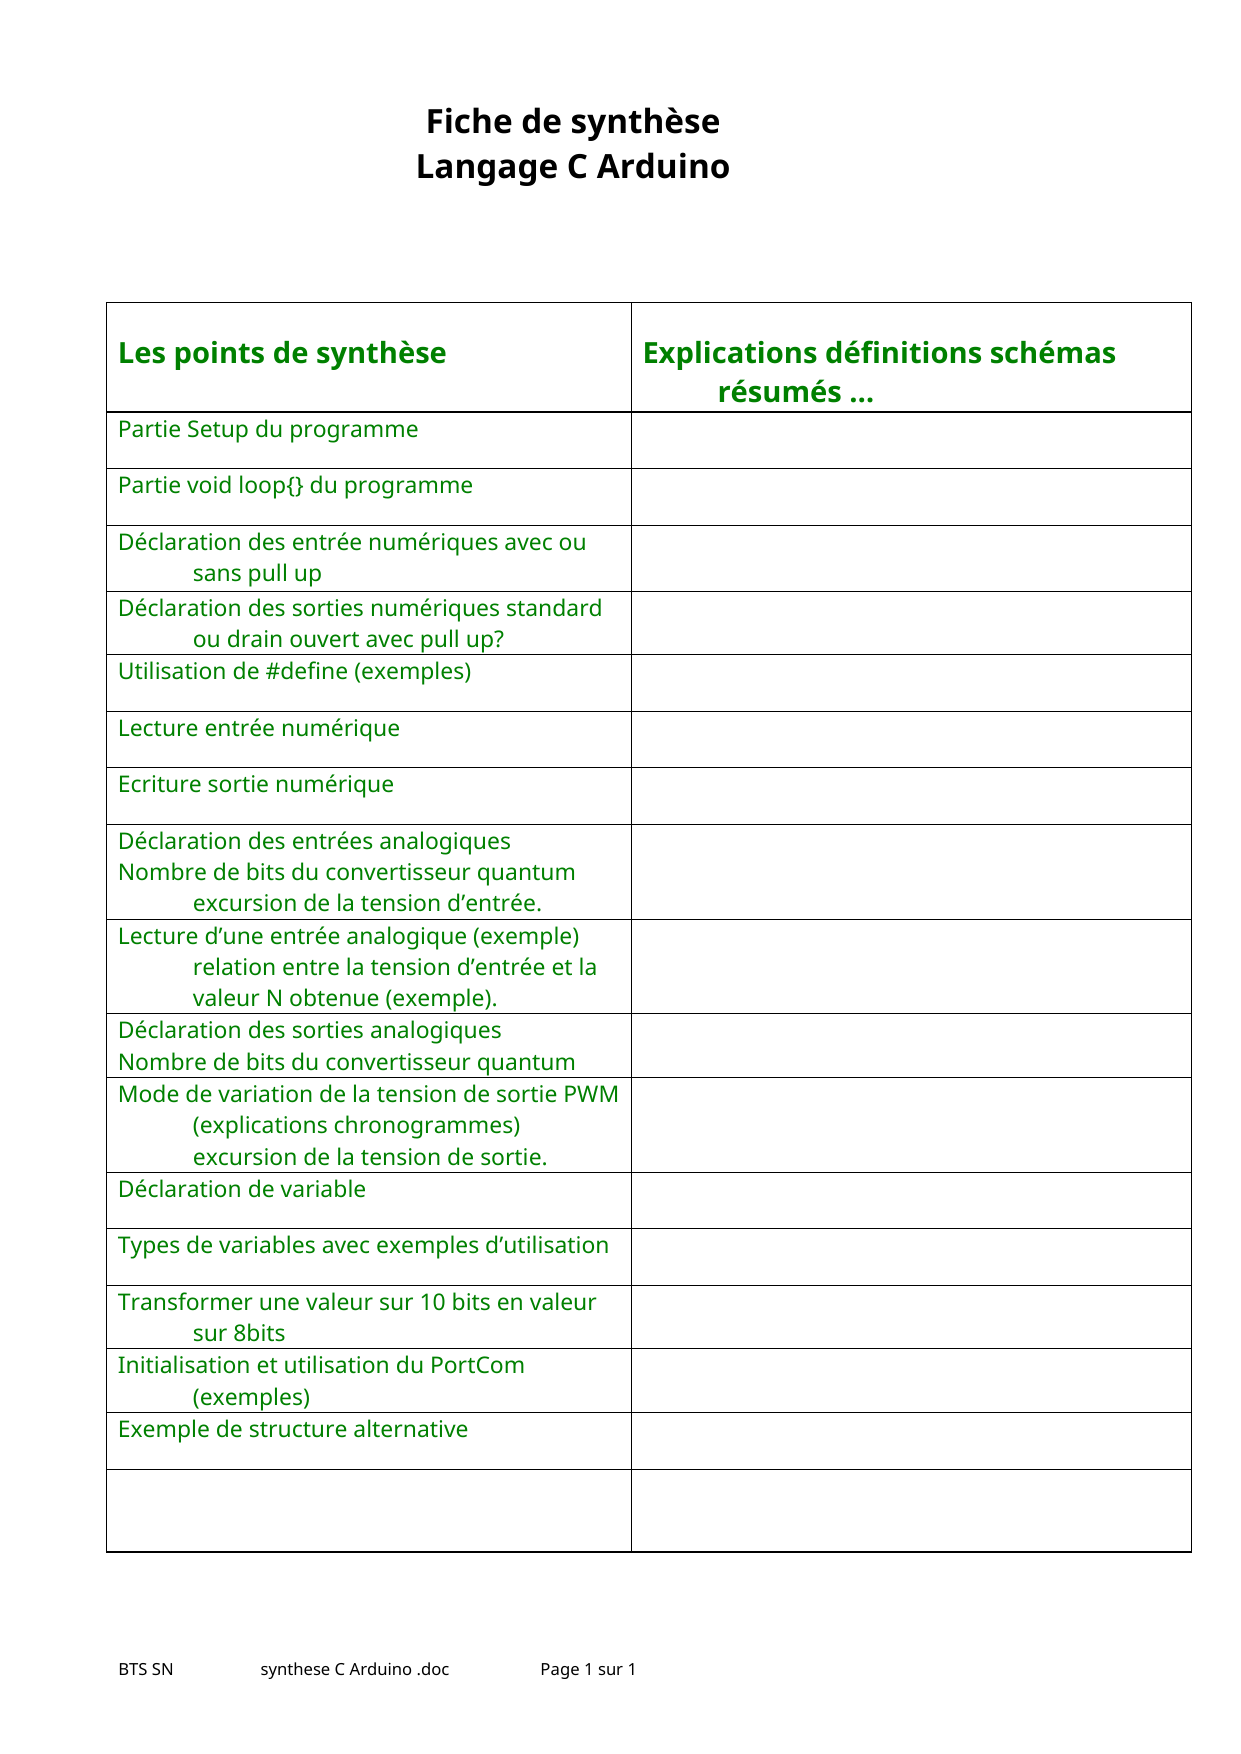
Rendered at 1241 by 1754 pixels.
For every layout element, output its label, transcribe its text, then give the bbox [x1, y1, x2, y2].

table_cell Transformer une valeur sur 10 bits en valeur sur 8bits [107, 1286, 631, 1348]
table_cell Utilisation de #define (exemples) [107, 655, 631, 711]
table_cell [632, 413, 1191, 468]
table_cell Ecriture sortie numérique [107, 768, 631, 824]
table_cell [632, 1229, 1191, 1285]
table_cell Déclaration des sorties analogiques Nombre de bits du convertisseur quantum [107, 1014, 631, 1077]
table_cell [632, 712, 1191, 767]
table_cell [632, 469, 1191, 524]
table_cell [632, 1078, 1191, 1172]
table_cell [632, 1470, 1191, 1551]
table_header Explications définitions schémas résumés … [632, 303, 1191, 411]
table_cell Initialisation et utilisation du PortCom (exemples) [107, 1349, 631, 1412]
table_cell [632, 655, 1191, 711]
table_cell Partie Setup du programme [107, 413, 631, 468]
table_cell [632, 526, 1191, 591]
table_cell [632, 592, 1191, 654]
table_cell [632, 825, 1191, 918]
table_cell Déclaration des entrées analogiques Nombre de bits du convertisseur quantum excursion de la tension d’entrée. [107, 825, 631, 918]
table_cell [107, 1470, 631, 1551]
table_cell [632, 1286, 1191, 1348]
table_cell Déclaration des entrée numériques avec ou sans pull up [107, 526, 631, 591]
table_cell [632, 1413, 1191, 1468]
table_cell [632, 1014, 1191, 1077]
table_cell Déclaration des sorties numériques standard ou drain ouvert avec pull up? [107, 592, 631, 654]
table_cell Partie void loop{} du programme [107, 469, 631, 524]
table_cell [632, 1173, 1191, 1228]
table_cell Lecture d’une entrée analogique (exemple) relation entre la tension d’entrée et la valeur N obtenue (exemple). [107, 920, 631, 1013]
table_header Les points de synthèse [107, 303, 631, 411]
table_cell Mode de variation de la tension de sortie PWM (explications chronogrammes) excursion de la tension de sortie. [107, 1078, 631, 1172]
text Langage C Arduino [119, 143, 1026, 188]
table_cell Lecture entrée numérique [107, 712, 631, 767]
text Fiche de synthèse [119, 97, 1026, 143]
table_cell [632, 1349, 1191, 1412]
table_cell [632, 920, 1191, 1013]
table_cell [632, 768, 1191, 824]
table_cell Déclaration de variable [107, 1173, 631, 1228]
table_cell Types de variables avec exemples d’utilisation [107, 1229, 631, 1285]
table_cell Exemple de structure alternative [107, 1413, 631, 1468]
